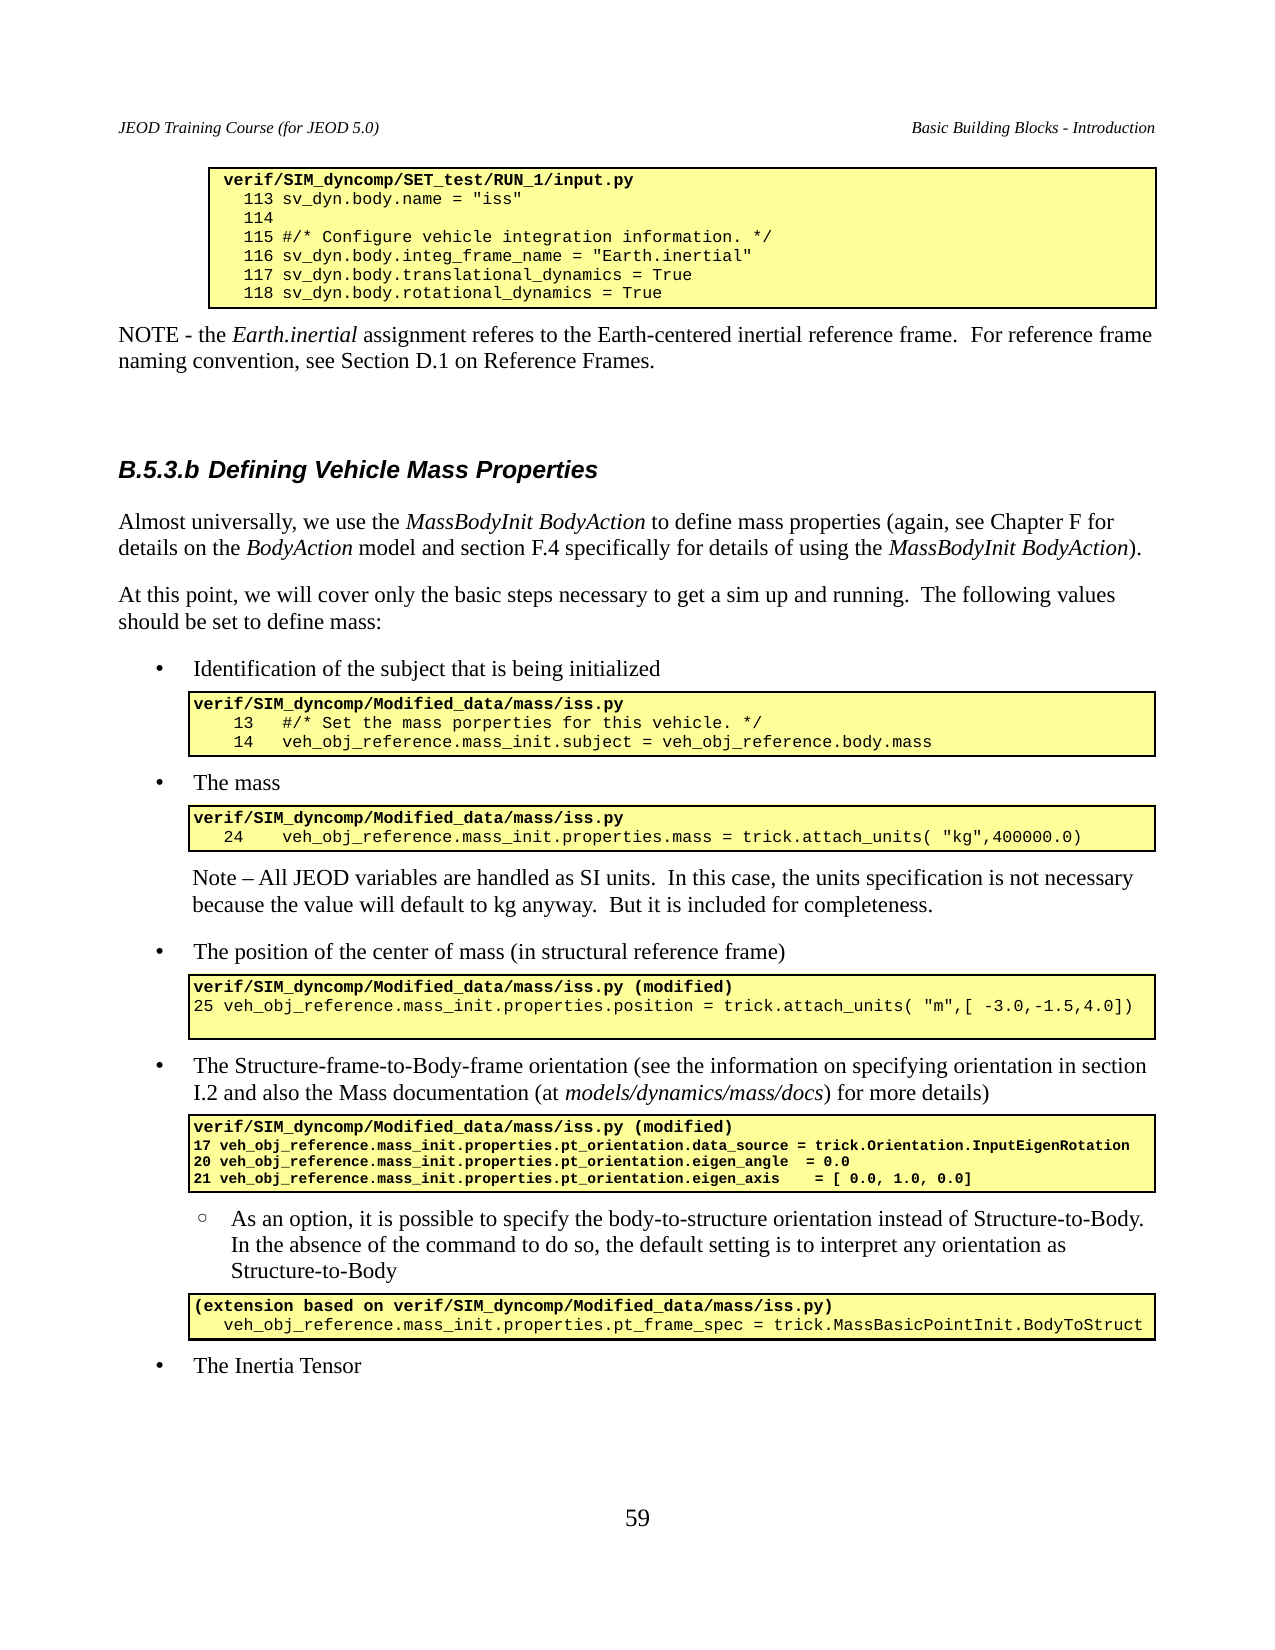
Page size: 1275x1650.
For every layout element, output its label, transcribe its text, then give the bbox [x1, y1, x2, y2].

text 13 #/* Set the mass porperties for this vehicle. */ [190, 709, 1154, 728]
list The Structure-frame-to-Body-frame orientation (see the information on specifying orientation in section I.2 and also the Mass documentation (at models/dynamics/mass/docs) for more details) [156, 1052, 1157, 1105]
text verif/SIM_dyncomp/SET_test/RUN_1/input.py [210, 169, 1155, 186]
list Identification of the subject that is being initialized [156, 655, 1157, 682]
text 14 veh_obj_reference.mass_init.subject = veh_obj_reference.body.mass [190, 728, 1154, 755]
list The position of the center of mass (in structural reference frame) [156, 938, 1157, 964]
text 116 sv_dyn.body.integ_frame_name = "Earth.inertial" [210, 242, 1155, 261]
text verif/SIM_dyncomp/Modified_data/mass/iss.py (modified) [190, 976, 1154, 992]
list The Inertia Tensor [156, 1352, 1157, 1379]
text verif/SIM_dyncomp/Modified_data/mass/iss.py (modified) [190, 1116, 1154, 1133]
list The mass [156, 769, 1157, 796]
list As an option, it is possible to specify the body-to-structure orientation instead of Structure-to-Body. In the absence of the command to do so, the default setting is to interpret any orientation as Structure-to-Body [193, 1204, 1157, 1284]
text verif/SIM_dyncomp/Modified_data/mass/iss.py [190, 693, 1154, 709]
text 118 sv_dyn.body.rotational_dynamics = True [210, 280, 1155, 307]
text 21 veh_obj_reference.mass_init.properties.pt_orientation.eigen_axis = [ 0.0, 1.0, 0.0] [190, 1166, 1154, 1191]
text veh_obj_reference.mass_init.properties.pt_frame_spec = trick.MassBasicPointInit.BodyToStruct [190, 1311, 1154, 1338]
text 115 #/* Configure vehicle integration information. */ [210, 223, 1155, 242]
text verif/SIM_dyncomp/Modified_data/mass/iss.py [190, 807, 1154, 823]
text 25 veh_obj_reference.mass_init.properties.position = trick.attach_units( "m",[ -3.0,-1.5,4.0]) [190, 992, 1154, 1011]
text At this point, we will cover only the basic steps necessary to get a sim up and running. The following values should be set to define mass: [118, 582, 1157, 634]
text (extension based on verif/SIM_dyncomp/Modified_data/mass/iss.py) [190, 1295, 1154, 1311]
text 113 sv_dyn.body.name = "iss" [210, 186, 1155, 204]
text NOTE - the Earth.inertial assignment referes to the Earth-centered inertial reference frame. For reference frame naming convention, see Section D.1 on Reference Frames. [118, 321, 1157, 374]
text 24 veh_obj_reference.mass_init.properties.mass = trick.attach_units( "kg",400000.0) [190, 823, 1154, 850]
text 20 veh_obj_reference.mass_init.properties.pt_orientation.eigen_angle = 0.0 [190, 1149, 1154, 1166]
text Almost universally, we use the MassBodyInit BodyAction to define mass properties (again, see Chapter F for details on the BodyAction model and section F.4 specifically for details of using the MassBodyInit BodyAction). [118, 508, 1157, 561]
subtitle Defining Vehicle Mass Properties [118, 455, 1157, 483]
text 114 [210, 204, 1155, 223]
text Note – All JEOD variables are handled as SI units. In this case, the units specification is not necessary because the value will default to kg anyway. But it is included for completeness. [118, 864, 1157, 917]
text 17 veh_obj_reference.mass_init.properties.pt_orientation.data_source = trick.Orientation.InputEigenRotation [190, 1133, 1154, 1149]
text 117 sv_dyn.body.translational_dynamics = True [210, 261, 1155, 280]
